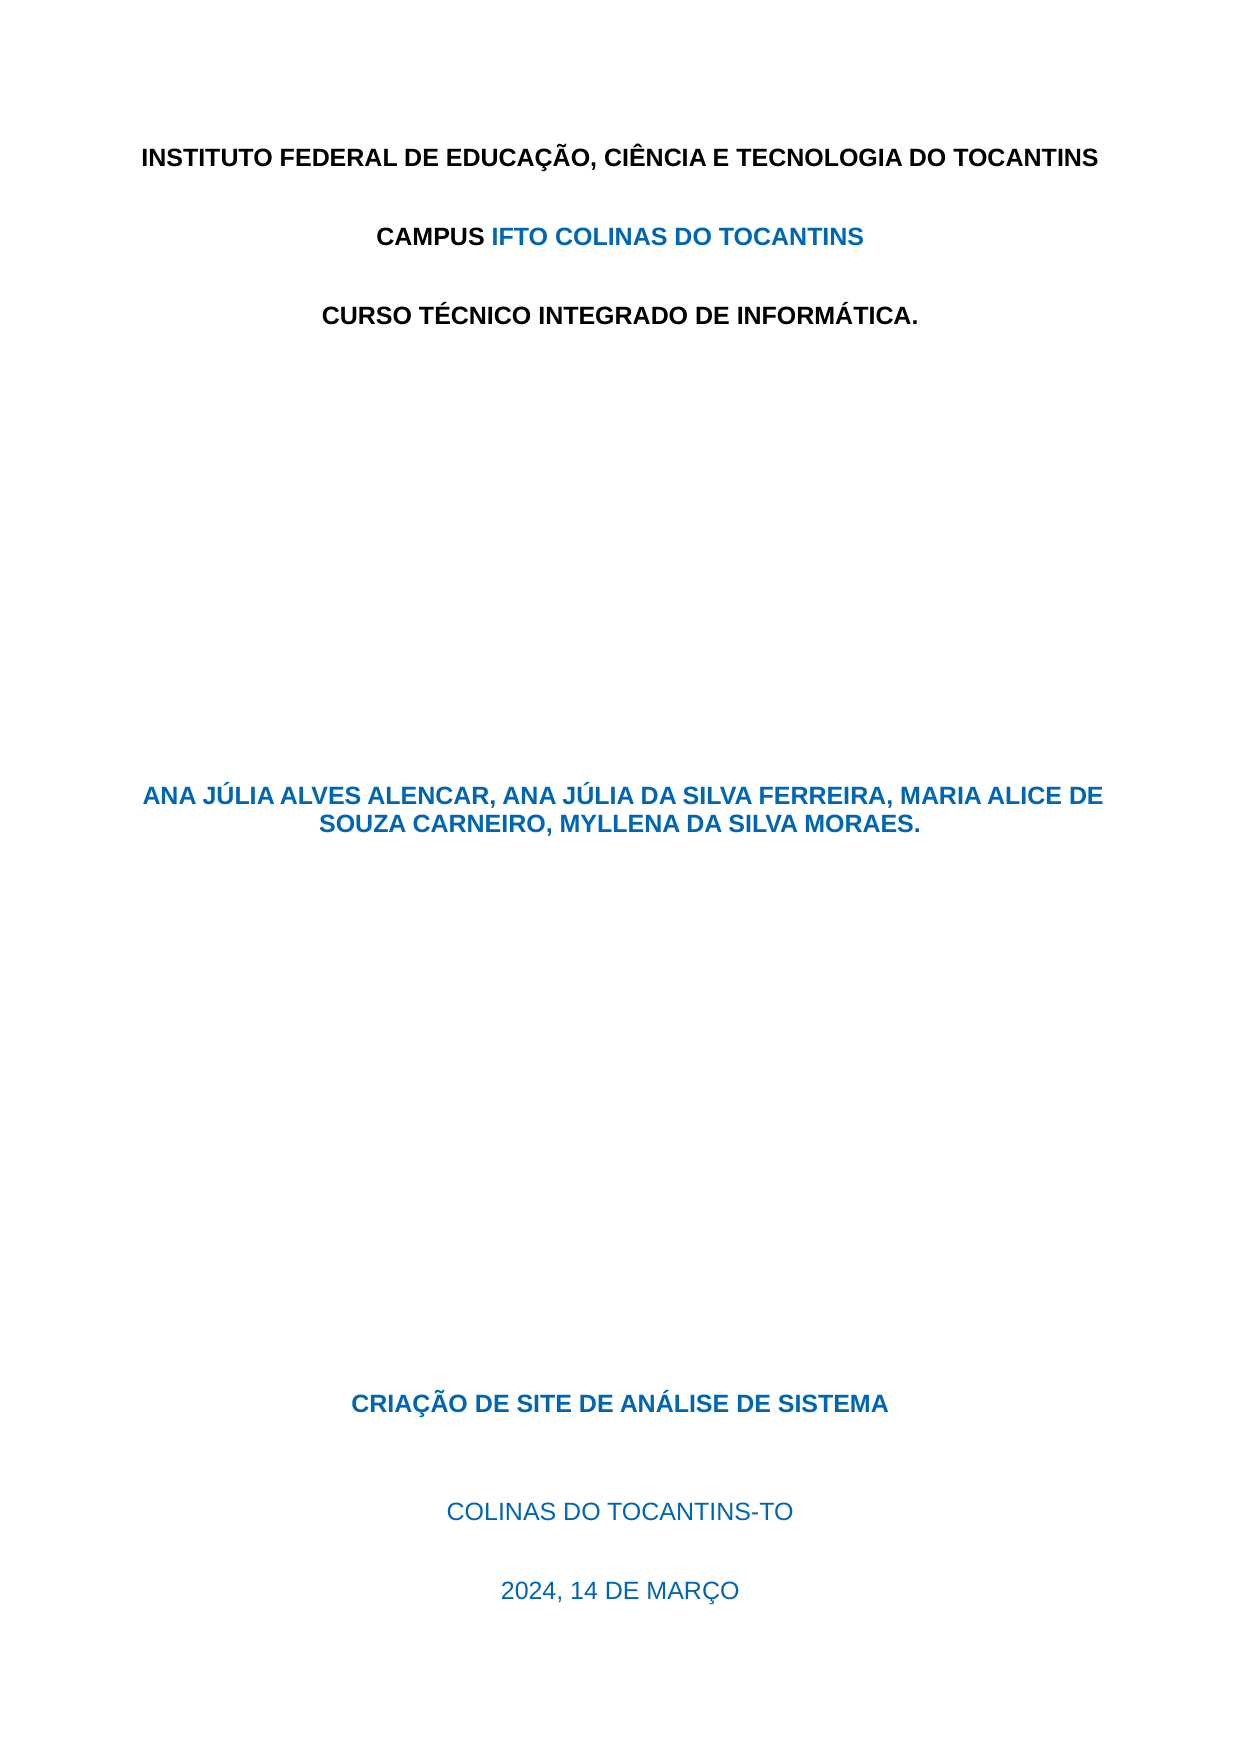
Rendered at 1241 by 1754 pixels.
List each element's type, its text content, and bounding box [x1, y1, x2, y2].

text CURSO TÉCNICO INTEGRADO DE INFORMÁTICA. [118, 301, 1122, 329]
text INSTITUTO FEDERAL DE EDUCAÇÃO, CIÊNCIA E TECNOLOGIA DO TOCANTINS [118, 143, 1122, 172]
text CAMPUS IFTO COLINAS DO TOCANTINS [118, 222, 1122, 251]
text ANA JÚLIA ALVES ALENCAR, ANA JÚLIA DA SILVA FERREIRA, MARIA ALICE DE SOUZA CARNEIRO, MYLLENA DA SILVA MORAES. [118, 781, 1122, 838]
text CRIAÇÃO DE SITE DE ANÁLISE DE SISTEMA [118, 1389, 1122, 1447]
text 2024, 14 DE MARÇO [118, 1576, 1122, 1604]
text COLINAS DO TOCANTINS-TO [118, 1497, 1122, 1526]
